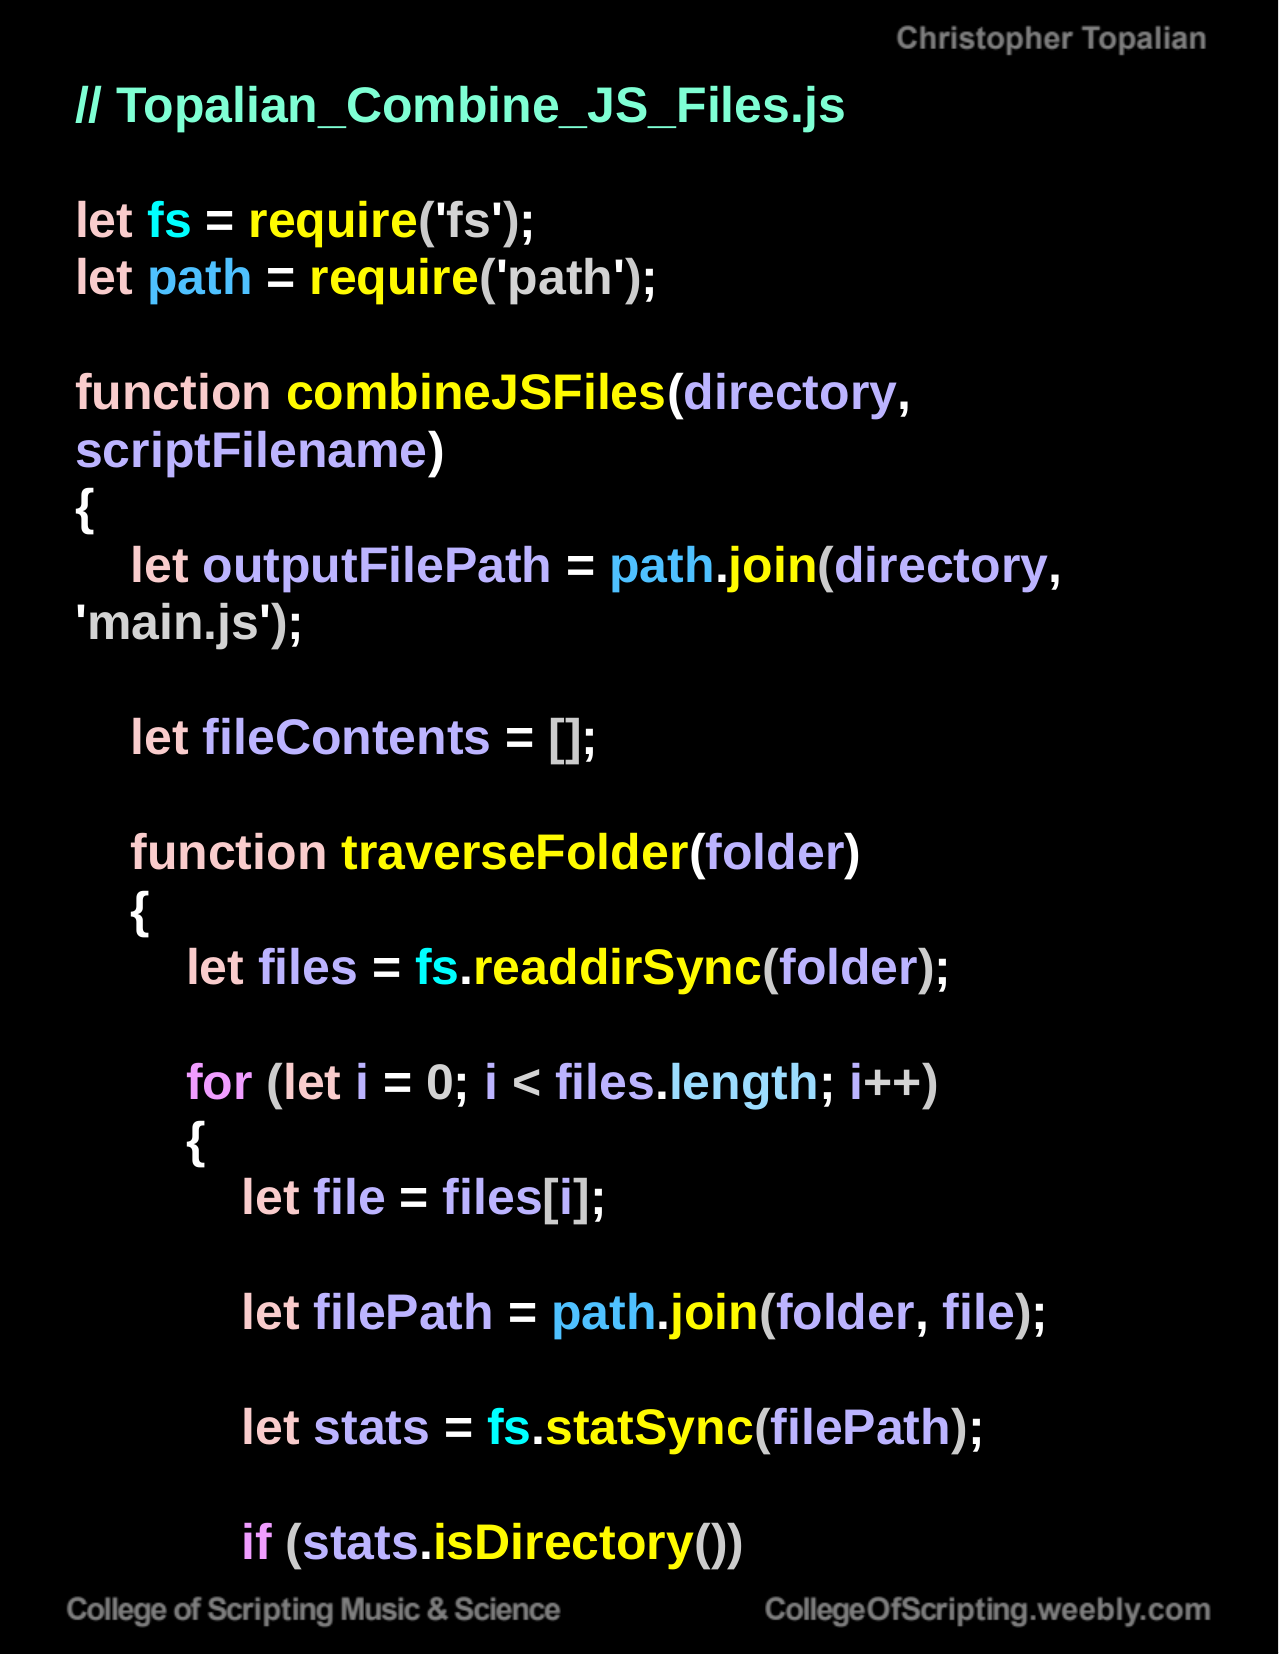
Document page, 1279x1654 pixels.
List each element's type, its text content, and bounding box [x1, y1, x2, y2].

text let stats = fs.statSync(filePath); [75, 1397, 1203, 1455]
text let fs = require('fs'); [75, 190, 1203, 247]
text let files = fs.readdirSync(folder); [75, 937, 1203, 995]
text { [75, 880, 1203, 937]
text let file = files[i]; [75, 1167, 1203, 1225]
text for (let i = 0; i < files.length; i++) [75, 1052, 1203, 1110]
text function combineJSFiles(directory, scriptFilename) [75, 362, 1203, 477]
text // Topalian_Combine_JS_Files.js [75, 75, 1203, 132]
text let fileContents = []; [75, 707, 1203, 765]
text if (stats.isDirectory()) [75, 1512, 1203, 1570]
text let path = require('path'); [75, 247, 1203, 305]
text { [75, 477, 1203, 535]
text let filePath = path.join(folder, file); [75, 1282, 1203, 1340]
text function traverseFolder(folder) [75, 822, 1203, 880]
text { [75, 1110, 1203, 1167]
text let outputFilePath = path.join(directory, 'main.js'); [75, 535, 1203, 650]
